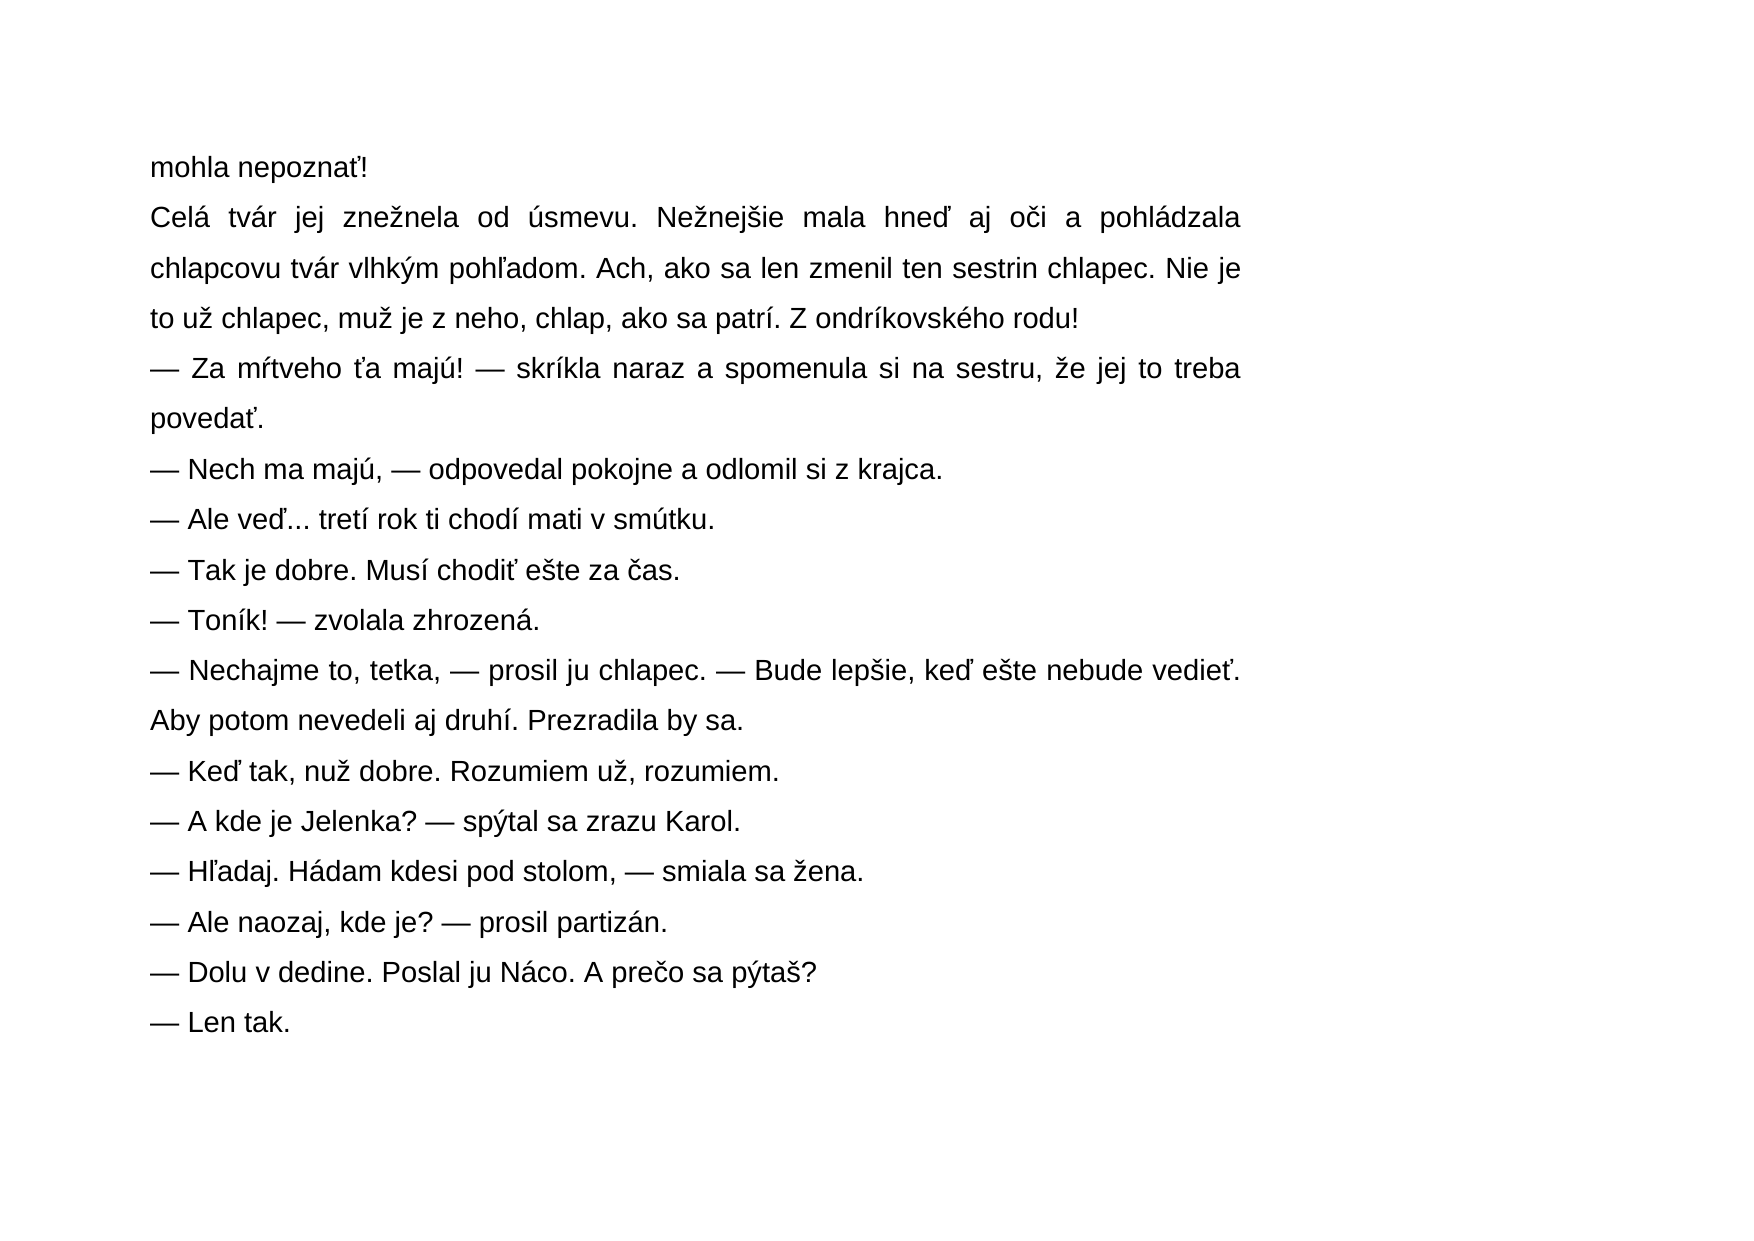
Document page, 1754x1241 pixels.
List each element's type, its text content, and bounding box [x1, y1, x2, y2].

text — Nechajme to, tetka, — prosil ju chlapec. — Bude lepšie, keď ešte nebude vedieť. Aby potom nevedeli aj druhí. Prezradila by sa. [150, 653, 1243, 737]
text Celá tvár jej znežnela od úsmevu. Nežnejšie mala hneď aj oči a pohládzala chlapcovu tvár vlhkým pohľadom. Ach, ako sa len zmenil ten sestrin chlapec. Nie je to už chlapec, muž je z neho, chlap, ako sa patrí. Z ondríkovského rodu! [150, 200, 1243, 334]
text — Toník! — zvolala zhrozená. [150, 603, 1243, 636]
text — Dolu v dedine. Poslal ju Náco. A prečo sa pýtaš? [150, 955, 1243, 988]
text — Za mŕtveho ťa majú! — skríkla naraz a spomenula si na sestru, že jej to treba povedať. [150, 351, 1243, 435]
text — Keď tak, nuž dobre. Rozumiem už, rozumiem. [150, 754, 1243, 787]
text — Ale naozaj, kde je? — prosil partizán. [150, 905, 1243, 938]
text mohla nepoznať! [150, 150, 1243, 183]
text — Len tak. [150, 1005, 1243, 1039]
text — Nech ma majú, — odpovedal pokojne a odlomil si z krajca. [150, 452, 1243, 485]
text — A kde je Jelenka? — spýtal sa zrazu Karol. [150, 804, 1243, 838]
text — Ale veď... tretí rok ti chodí mati v smútku. [150, 502, 1243, 536]
text — Hľadaj. Hádam kdesi pod stolom, — smiala sa žena. [150, 854, 1243, 888]
text — Tak je dobre. Musí chodiť ešte za čas. [150, 552, 1243, 586]
